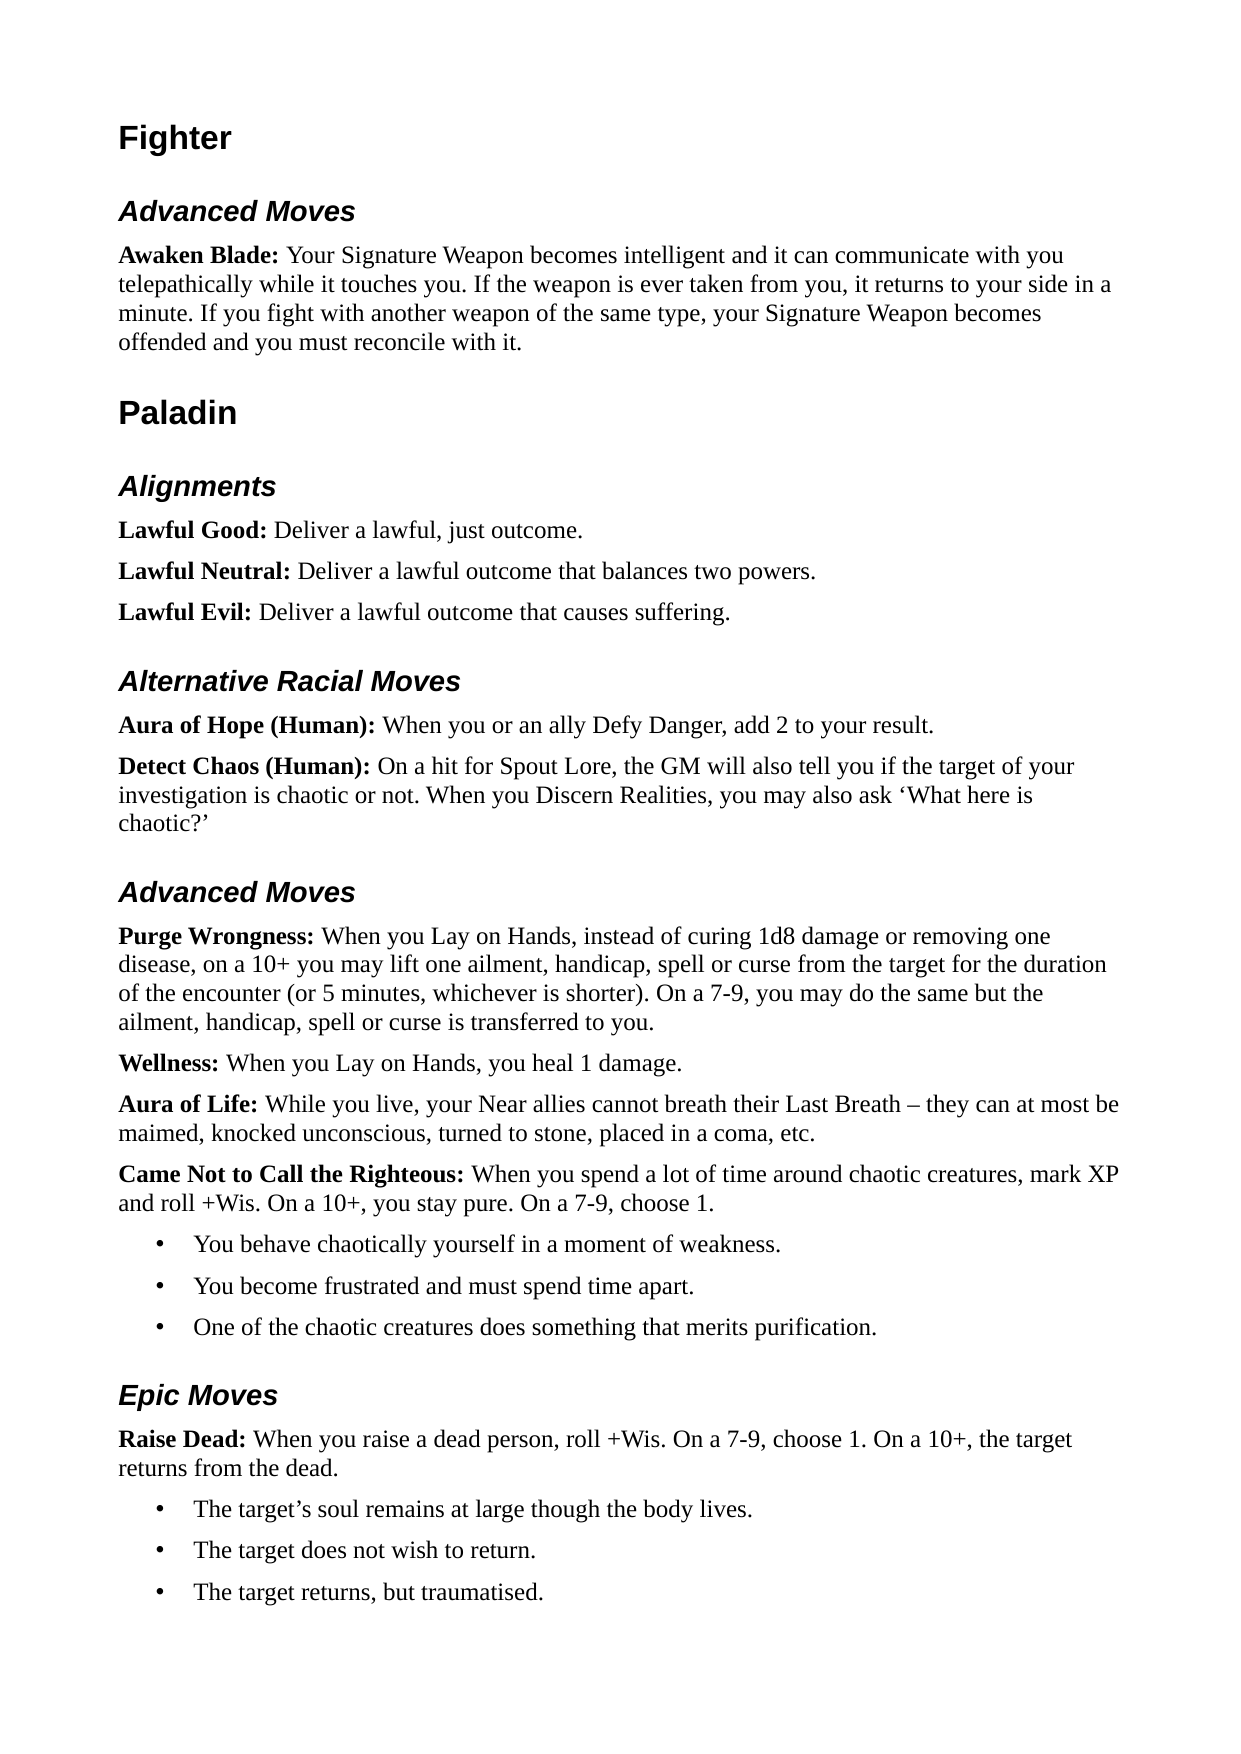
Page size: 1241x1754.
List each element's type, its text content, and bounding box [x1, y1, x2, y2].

subtitle Paladin [118, 393, 1122, 431]
text Purge Wrongness: When you Lay on Hands, instead of curing 1d8 damage or removing one disease, on a 10+ you may lift one ailment, handicap, spell or curse from the target for the duration of the encounter (or 5 minutes, whichever is shorter). On a 7-9, you may do the same but the ailment, handicap, spell or curse is transferred to you. [118, 921, 1122, 1036]
list The target returns, but traumatised. [156, 1577, 1122, 1606]
list You become frustrated and must spend time apart. [156, 1271, 1122, 1299]
text Raise Dead: When you raise a dead person, roll +Wis. On a 7-9, choose 1. On a 10+, the target returns from the dead. [118, 1424, 1122, 1482]
list The target does not wish to return. [156, 1536, 1122, 1564]
text Lawful Good: Deliver a lawful, just outcome. [118, 515, 1122, 544]
list You behave chaotically yourself in a moment of weakness. [156, 1229, 1122, 1258]
subtitle Alternative Racial Moves [118, 664, 1122, 697]
subtitle Advanced Moves [118, 875, 1122, 908]
text Awaken Blade: Your Signature Weapon becomes intelligent and it can communicate with you telepathically while it touches you. If the weapon is ever taken from you, it returns to your side in a minute. If you fight with another weapon of the same type, your Signature Weapon becomes offended and you must reconcile with it. [118, 240, 1122, 355]
text Lawful Evil: Deliver a lawful outcome that causes suffering. [118, 597, 1122, 626]
subtitle Advanced Moves [118, 194, 1122, 228]
list The target’s soul remains at large though the body lives. [156, 1494, 1122, 1523]
text Aura of Life: While you live, your Near allies cannot breath their Last Breath – they can at most be maimed, knocked unconscious, turned to stone, placed in a coma, etc. [118, 1089, 1122, 1147]
text Came Not to Call the Righteous: When you spend a lot of time around chaotic creatures, mark XP and roll +Wis. On a 10+, you stay pure. On a 7-9, choose 1. [118, 1159, 1122, 1217]
subtitle Fighter [118, 118, 1122, 157]
subtitle Epic Moves [118, 1378, 1122, 1412]
subtitle Alignments [118, 469, 1122, 502]
text Aura of Hope (Human): When you or an ally Defy Danger, add 2 to your result. [118, 710, 1122, 738]
list One of the chaotic creatures does something that merits purification. [156, 1312, 1122, 1341]
text Lawful Neutral: Deliver a lawful outcome that balances two powers. [118, 556, 1122, 585]
text Wellness: When you Lay on Hands, you heal 1 damage. [118, 1048, 1122, 1077]
text Detect Chaos (Human): On a hit for Spout Lore, the GM will also tell you if the target of your investigation is chaotic or not. When you Discern Realities, you may also ask ‘What here is chaotic?’ [118, 751, 1122, 837]
